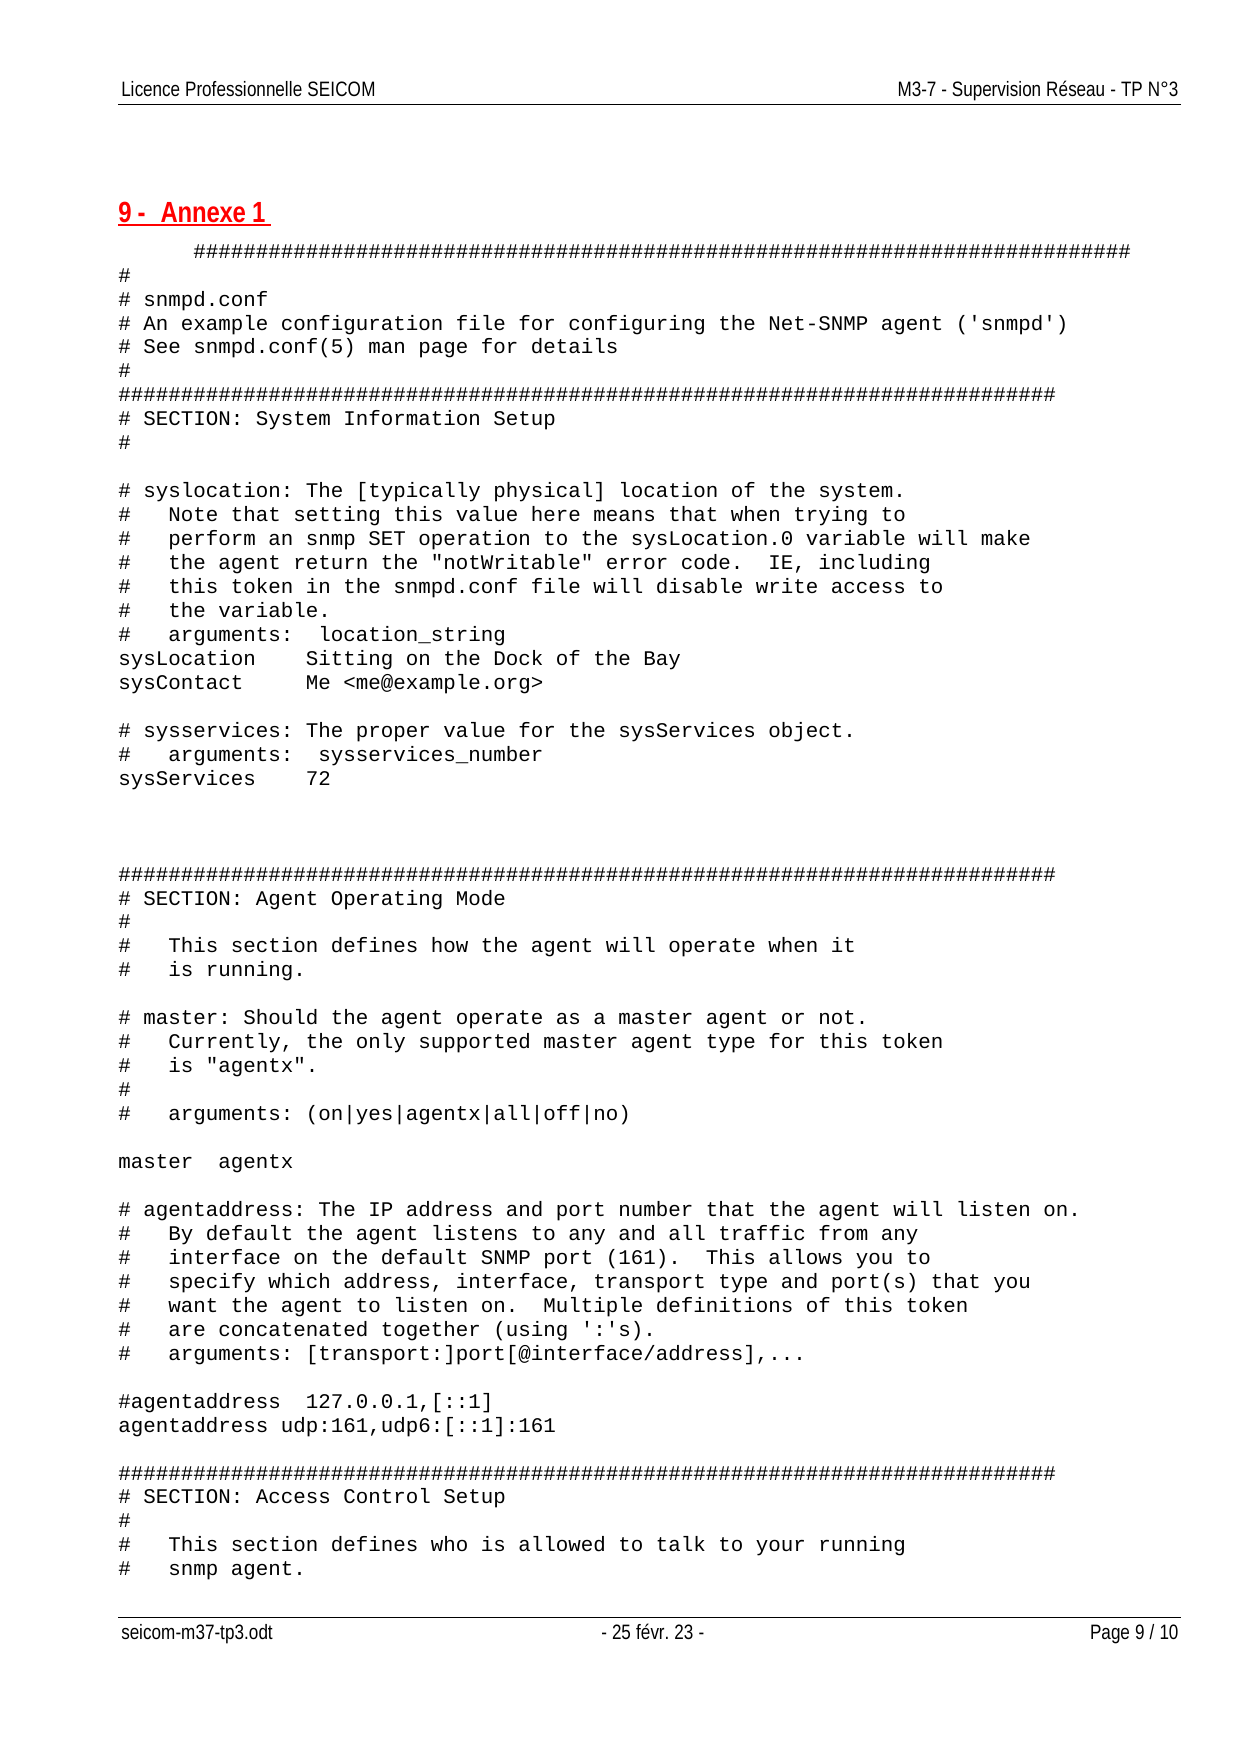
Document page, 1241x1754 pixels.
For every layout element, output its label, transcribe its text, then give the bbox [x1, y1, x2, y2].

text # snmpd.conf [118, 288, 1181, 312]
text # are concatenated together (using ':'s). [118, 1319, 1181, 1343]
text # the agent return the "notWritable" error code. IE, including [118, 552, 1181, 576]
text # arguments: sysservices_number [118, 744, 1181, 768]
text # arguments: (on|yes|agentx|all|off|no) [118, 1103, 1181, 1127]
text sysServices 72 [118, 768, 1181, 792]
text # arguments: [transport:]port[@interface/address],... [118, 1343, 1181, 1367]
text # See snmpd.conf(5) man page for details [118, 336, 1181, 360]
text # [118, 1079, 1181, 1103]
text # [118, 1510, 1181, 1534]
text # interface on the default SNMP port (161). This allows you to [118, 1247, 1181, 1271]
text ########################################################################### [118, 1462, 1181, 1486]
text # [118, 911, 1181, 935]
text # master: Should the agent operate as a master agent or not. [118, 1007, 1181, 1031]
text # arguments: location_string [118, 624, 1181, 648]
text # SECTION: Agent Operating Mode [118, 887, 1181, 911]
list ########################################################################### [156, 241, 1181, 264]
text ########################################################################### [118, 863, 1181, 887]
text # This section defines who is allowed to talk to your running [118, 1534, 1181, 1558]
text # Note that setting this value here means that when trying to [118, 504, 1181, 528]
text # agentaddress: The IP address and port number that the agent will listen on. [118, 1199, 1181, 1223]
text # Currently, the only supported master agent type for this token [118, 1031, 1181, 1055]
text # This section defines how the agent will operate when it [118, 935, 1181, 959]
text sysContact Me <me@example.org> [118, 672, 1181, 696]
text # the variable. [118, 600, 1181, 624]
text # want the agent to listen on. Multiple definitions of this token [118, 1295, 1181, 1319]
text # perform an snmp SET operation to the sysLocation.0 variable will make [118, 528, 1181, 552]
text # SECTION: System Information Setup [118, 408, 1181, 432]
text # this token in the snmpd.conf file will disable write access to [118, 576, 1181, 600]
text # By default the agent listens to any and all traffic from any [118, 1223, 1181, 1247]
subtitle Annexe 1 [118, 196, 1181, 229]
text # snmp agent. [118, 1558, 1181, 1582]
text # specify which address, interface, transport type and port(s) that you [118, 1271, 1181, 1295]
text # SECTION: Access Control Setup [118, 1486, 1181, 1510]
text ########################################################################### [118, 384, 1181, 408]
text # is running. [118, 959, 1181, 983]
text # syslocation: The [typically physical] location of the system. [118, 480, 1181, 504]
text master agentx [118, 1151, 1181, 1175]
text # [118, 432, 1181, 456]
text # [118, 360, 1181, 384]
text agentaddress udp:161,udp6:[::1]:161 [118, 1414, 1181, 1438]
text # [118, 264, 1181, 288]
text #agentaddress 127.0.0.1,[::1] [118, 1391, 1181, 1414]
text # is "agentx". [118, 1055, 1181, 1079]
text # sysservices: The proper value for the sysServices object. [118, 720, 1181, 744]
text sysLocation Sitting on the Dock of the Bay [118, 648, 1181, 672]
text # An example configuration file for configuring the Net-SNMP agent ('snmpd') [118, 312, 1181, 336]
